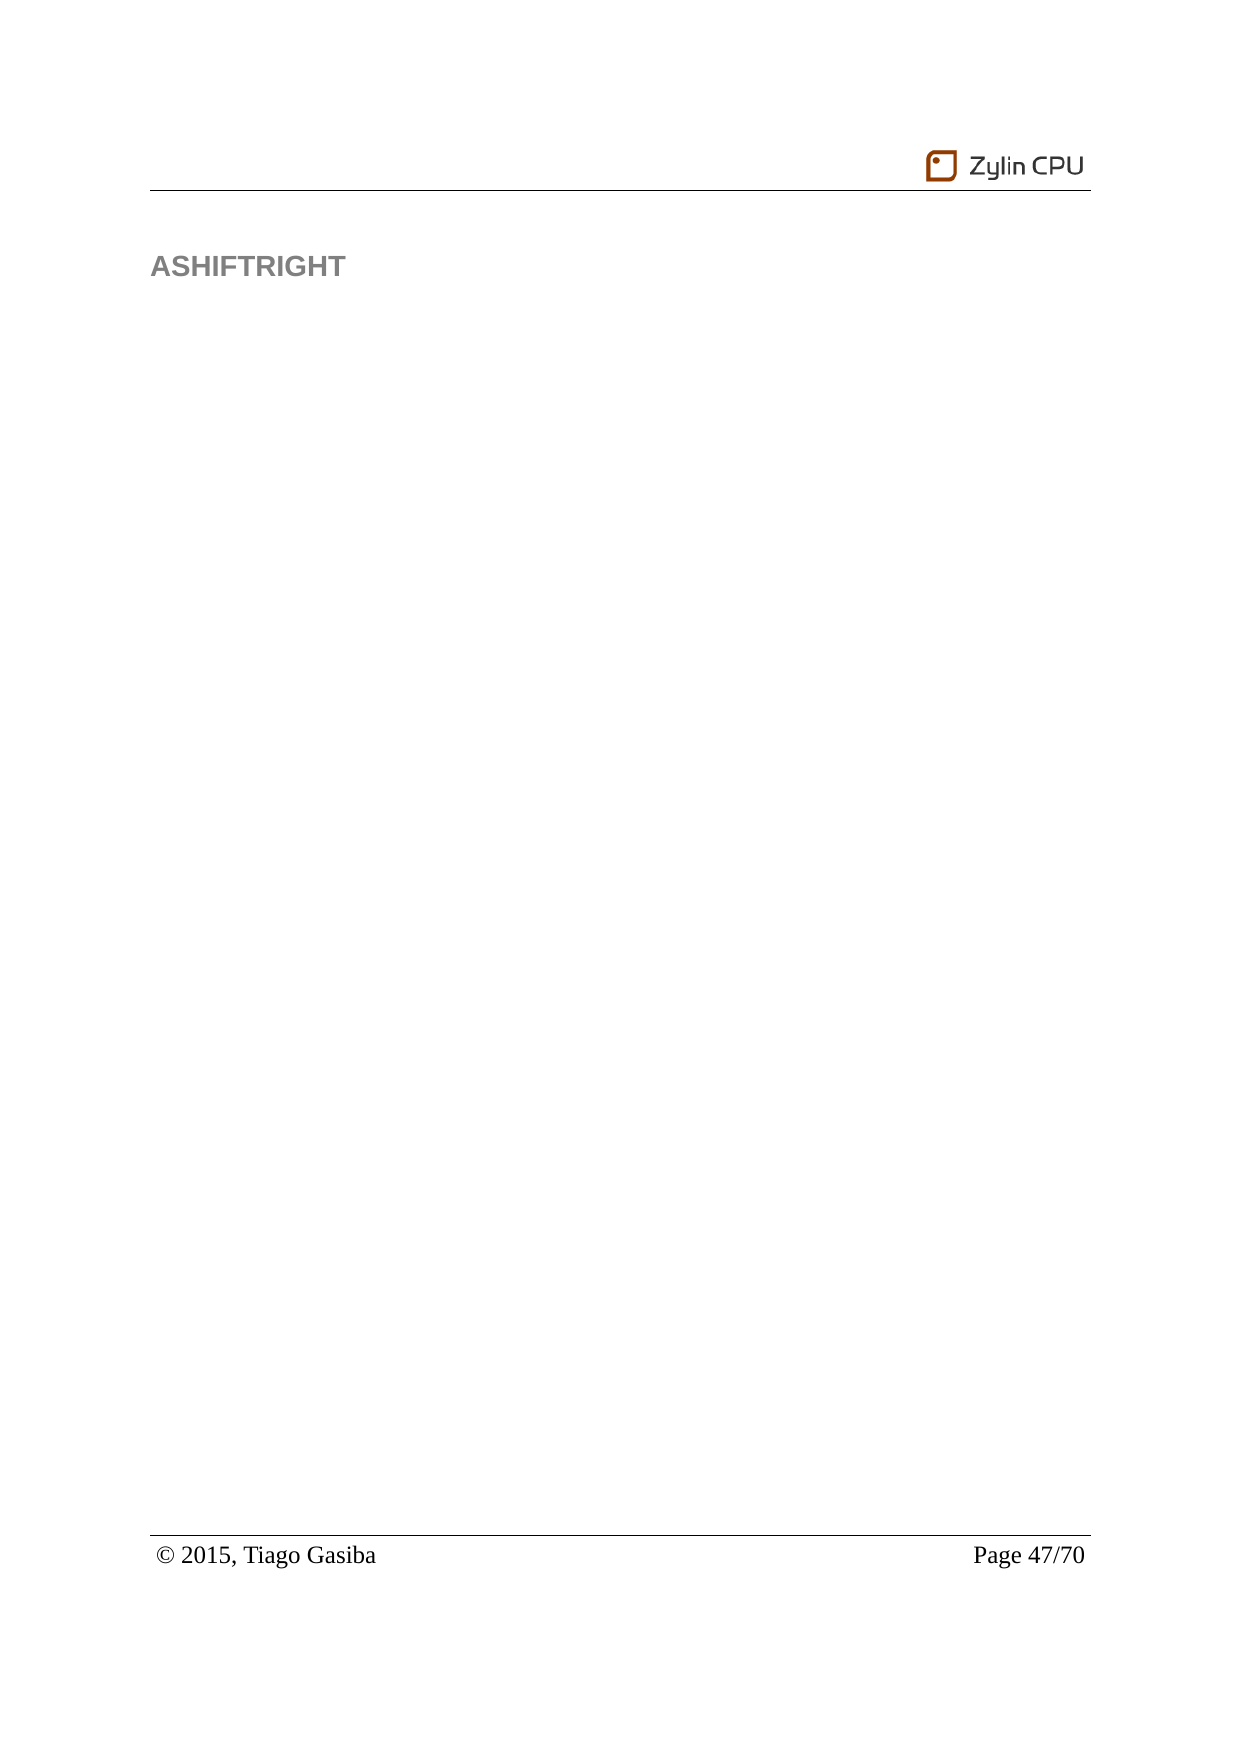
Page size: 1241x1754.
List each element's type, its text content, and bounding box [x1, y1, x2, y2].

picture [922, 148, 1151, 185]
subtitle ASHIFTRIGHT [150, 249, 1091, 283]
